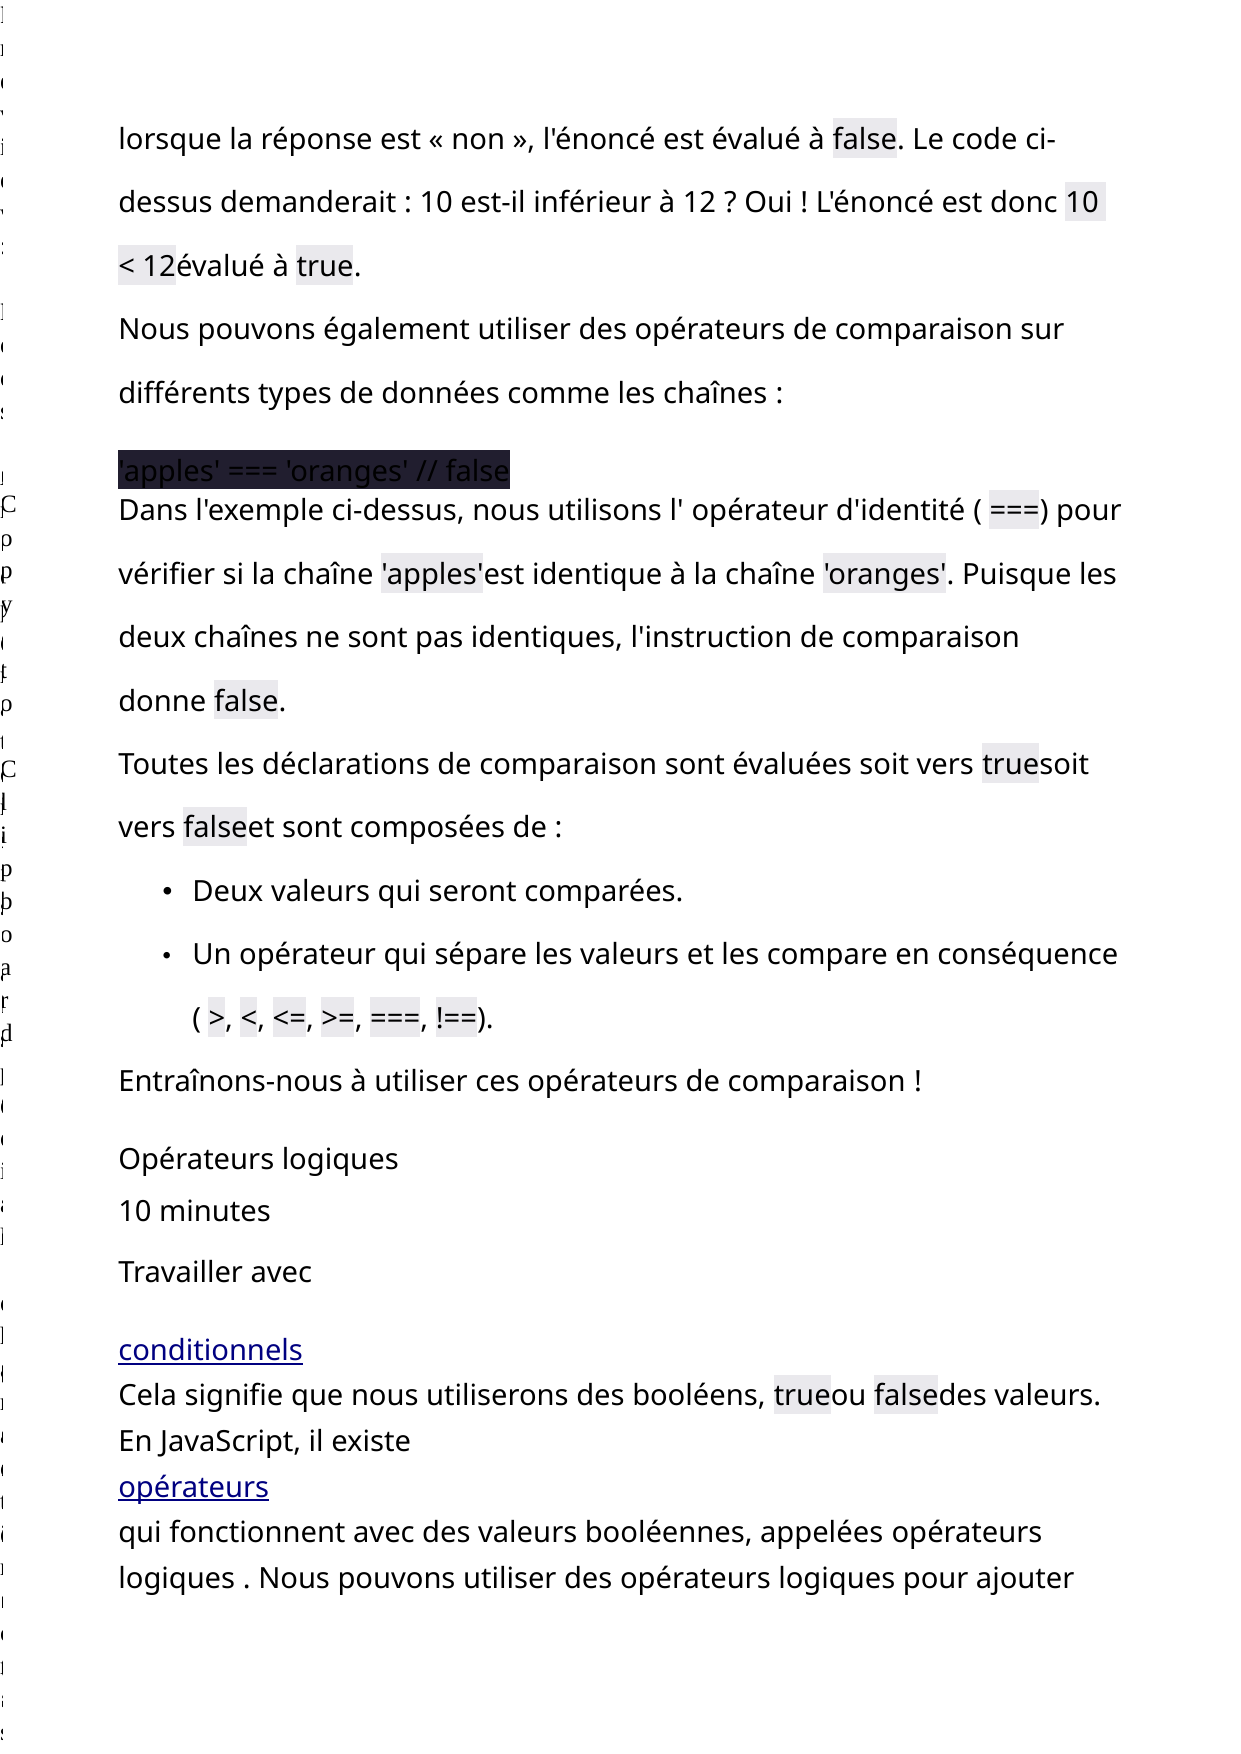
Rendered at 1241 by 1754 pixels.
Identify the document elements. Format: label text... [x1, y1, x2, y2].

text lorsque la réponse est « non », l'énoncé est évalué à false. Le code ci-dessus demanderait : 10 est-il inférieur à 12 ? Oui ! L'énoncé est donc 10 < 12évalué à true. [118, 118, 1122, 285]
text Travailler avec [118, 1251, 1122, 1291]
text Entraînons-nous à utiliser ces opérateurs de comparaison ! [118, 1061, 1122, 1100]
text Toutes les déclarations de comparaison sont évaluées soit vers truesoit vers falseet sont composées de : [118, 743, 1122, 846]
text 'apples' === 'oranges' // false [118, 450, 1122, 489]
text qui fonctionnent avec des valeurs booléennes, appelées opérateurs logiques . Nous pouvons utiliser des opérateurs logiques pour ajouter [118, 1511, 1122, 1597]
list Un opérateur qui sépare les valeurs et les compare en conséquence ( >, <, <=, >=, ===, !==). [162, 934, 1122, 1037]
text Dans l'exemple ci-dessus, nous utilisons l' opérateur d'identité ( ===) pour vérifier si la chaîne 'apples'est identique à la chaîne 'oranges'. Puisque les deux chaînes ne sont pas identiques, l'instruction de comparaison donne false. [118, 489, 1122, 719]
text Nous pouvons également utiliser des opérateurs de comparaison sur différents types de données comme les chaînes : [118, 308, 1122, 412]
text conditionnels [118, 1329, 1122, 1369]
list Deux valeurs qui seront comparées. [162, 870, 1122, 910]
text Cela signifie que nous utiliserons des booléens, trueou falsedes valeurs. En JavaScript, il existe [118, 1374, 1122, 1460]
text opérateurs [118, 1466, 1122, 1506]
text 10 minutes [118, 1191, 1122, 1230]
subtitle Opérateurs logiques [118, 1138, 1122, 1178]
